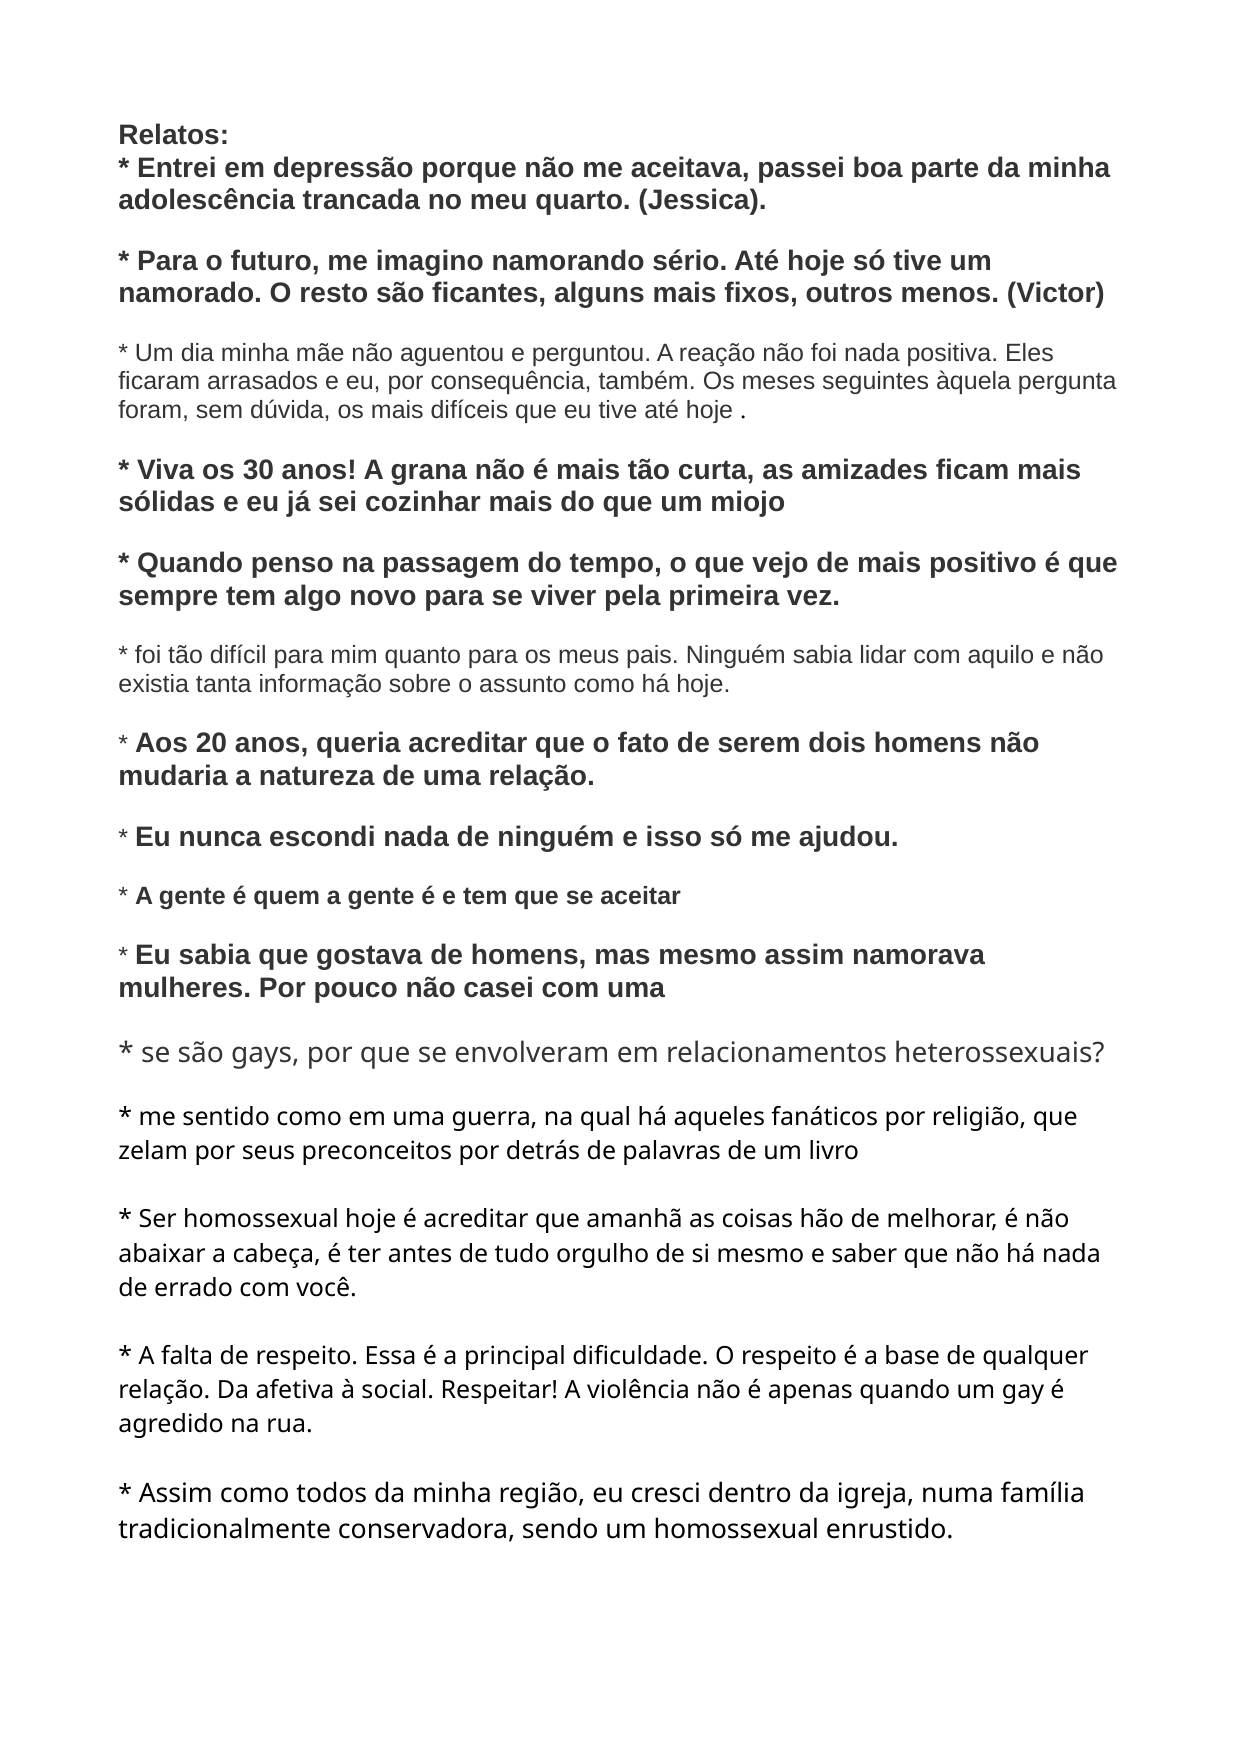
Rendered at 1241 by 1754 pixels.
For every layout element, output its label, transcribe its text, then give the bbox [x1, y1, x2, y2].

text * me sentido como em uma guerra, na qual há aqueles fanáticos por religião, que zelam por seus preconceitos por detrás de palavras de um livro [118, 1099, 1122, 1167]
text * se são gays, por que se envolveram em relacionamentos heterossexuais? [118, 1032, 1122, 1070]
text * Para o futuro, me imagino namorando sério. Até hoje só tive um namorado. O resto são ficantes, alguns mais fixos, outros menos. (Victor) [118, 244, 1122, 309]
text * Ser homossexual hoje é acreditar que amanhã as coisas hão de melhorar, é não abaixar a cabeça, é ter antes de tudo orgulho de si mesmo e saber que não há nada de errado com você. [118, 1201, 1122, 1303]
text * Eu sabia que gostava de homens, mas mesmo assim namorava mulheres. Por pouco não casei com uma [118, 938, 1122, 1003]
text * Quando penso na passagem do tempo, o que vejo de mais positivo é que sempre tem algo novo para se viver pela primeira vez. [118, 546, 1122, 611]
text * Viva os 30 anos! A grana não é mais tão curta, as amizades ficam mais sólidas e eu já sei cozinhar mais do que um miojo [118, 453, 1122, 518]
text * Entrei em depressão porque não me aceitava, passei boa parte da minha adolescência trancada no meu quarto. (Jessica). [118, 151, 1122, 215]
text Relatos: [118, 118, 1122, 151]
text * Um dia minha mãe não aguentou e perguntou. A reação não foi nada positiva. Eles ficaram arrasados e eu, por consequência, também. Os meses seguintes àquela pergunta foram, sem dúvida, os mais difíceis que eu tive até hoje . [118, 338, 1122, 424]
text * foi tão difícil para mim quanto para os meus pais. Ninguém sabia lidar com aquilo e não existia tanta informação sobre o assunto como há hoje. [118, 640, 1122, 697]
text * Assim como todos da minha região, eu cresci dentro da igreja, numa família tradicionalmente conservadora, sendo um homossexual enrustido. [118, 1474, 1122, 1546]
text * A falta de respeito. Essa é a principal dificuldade. O respeito é a base de qualquer relação. Da afetiva à social. Respeitar! A violência não é apenas quando um gay é agredido na rua. [118, 1337, 1122, 1439]
text * A gente é quem a gente é e tem que se aceitar [118, 881, 1122, 909]
text * Aos 20 anos, queria acreditar que o fato de serem dois homens não mudaria a natureza de uma relação. [118, 726, 1122, 791]
text * Eu nunca escondi nada de ninguém e isso só me ajudou. [118, 820, 1122, 852]
